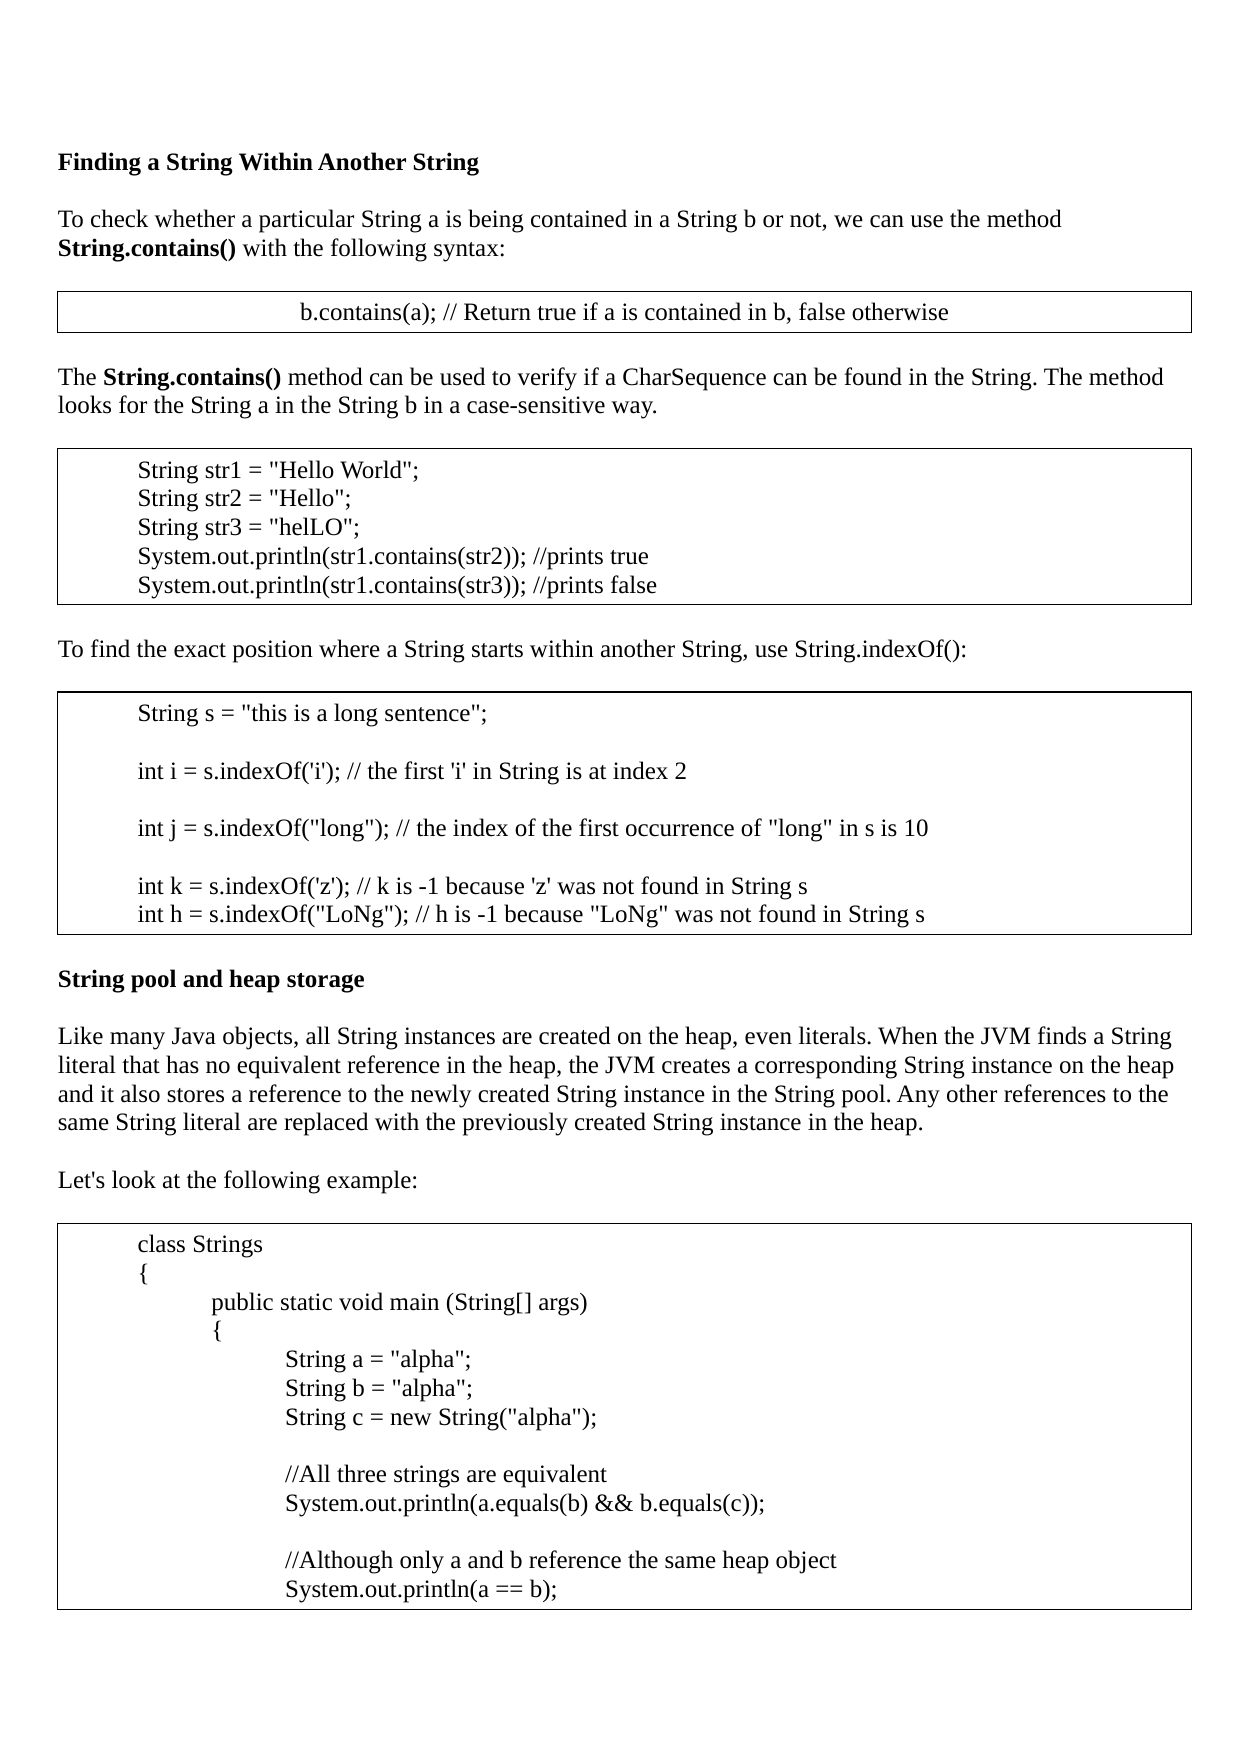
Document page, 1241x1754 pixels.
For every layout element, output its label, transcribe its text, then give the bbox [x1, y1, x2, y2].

text literal that has no equivalent reference in the heap, the JVM creates a corresponding String instance on the heap [58, 1050, 1191, 1079]
table_header String str1 = "Hello World"; String str2 = "Hello"; String str3 = "helLO"; System.out.println(str1.contains(str2)); //prints true System.out.println(str1.contains(str3)); //prints false [58, 449, 1191, 604]
text To check whether a particular String a is being contained in a String b or not, we can use the method [58, 204, 1191, 233]
table_header class Strings { public static void main (String[] args) { String a = "alpha"; String b = "alpha"; String c = new String("alpha"); //All three strings are equivalent System.out.println(a.equals(b) && b.equals(c)); //Although only a and b reference the same heap object System.out.println(a == b); [58, 1224, 1191, 1609]
text String.contains() with the following syntax: [58, 233, 1191, 262]
text same String literal are replaced with the previously created String instance in the heap. [58, 1107, 1191, 1136]
table_header b.contains(a); // Return true if a is contained in b, false otherwise [58, 292, 1191, 332]
text The String.contains() method can be used to verify if a CharSequence can be found in the String. The method [58, 362, 1191, 390]
table_header String s = "this is a long sentence"; int i = s.indexOf('i'); // the first 'i' in String is at index 2 int j = s.indexOf("long"); // the index of the first occurrence of "long" in s is 10 int k = s.indexOf('z'); // k is -1 because 'z' was not found in String s int h = s.indexOf("LoNg"); // h is -1 because "LoNg" was not found in String s [58, 693, 1191, 934]
text To find the exact position where a String starts within another String, use String.indexOf(): [58, 634, 1191, 663]
text looks for the String a in the String b in a case-sensitive way. [58, 390, 1191, 419]
text String pool and heap storage [58, 964, 1191, 992]
text Like many Java objects, all String instances are created on the heap, even literals. When the JVM finds a String [58, 1021, 1191, 1050]
text and it also stores a reference to the newly created String instance in the String pool. Any other references to the [58, 1079, 1191, 1107]
text Finding a String Within Another String [58, 147, 1191, 176]
text Let's look at the following example: [58, 1165, 1191, 1194]
